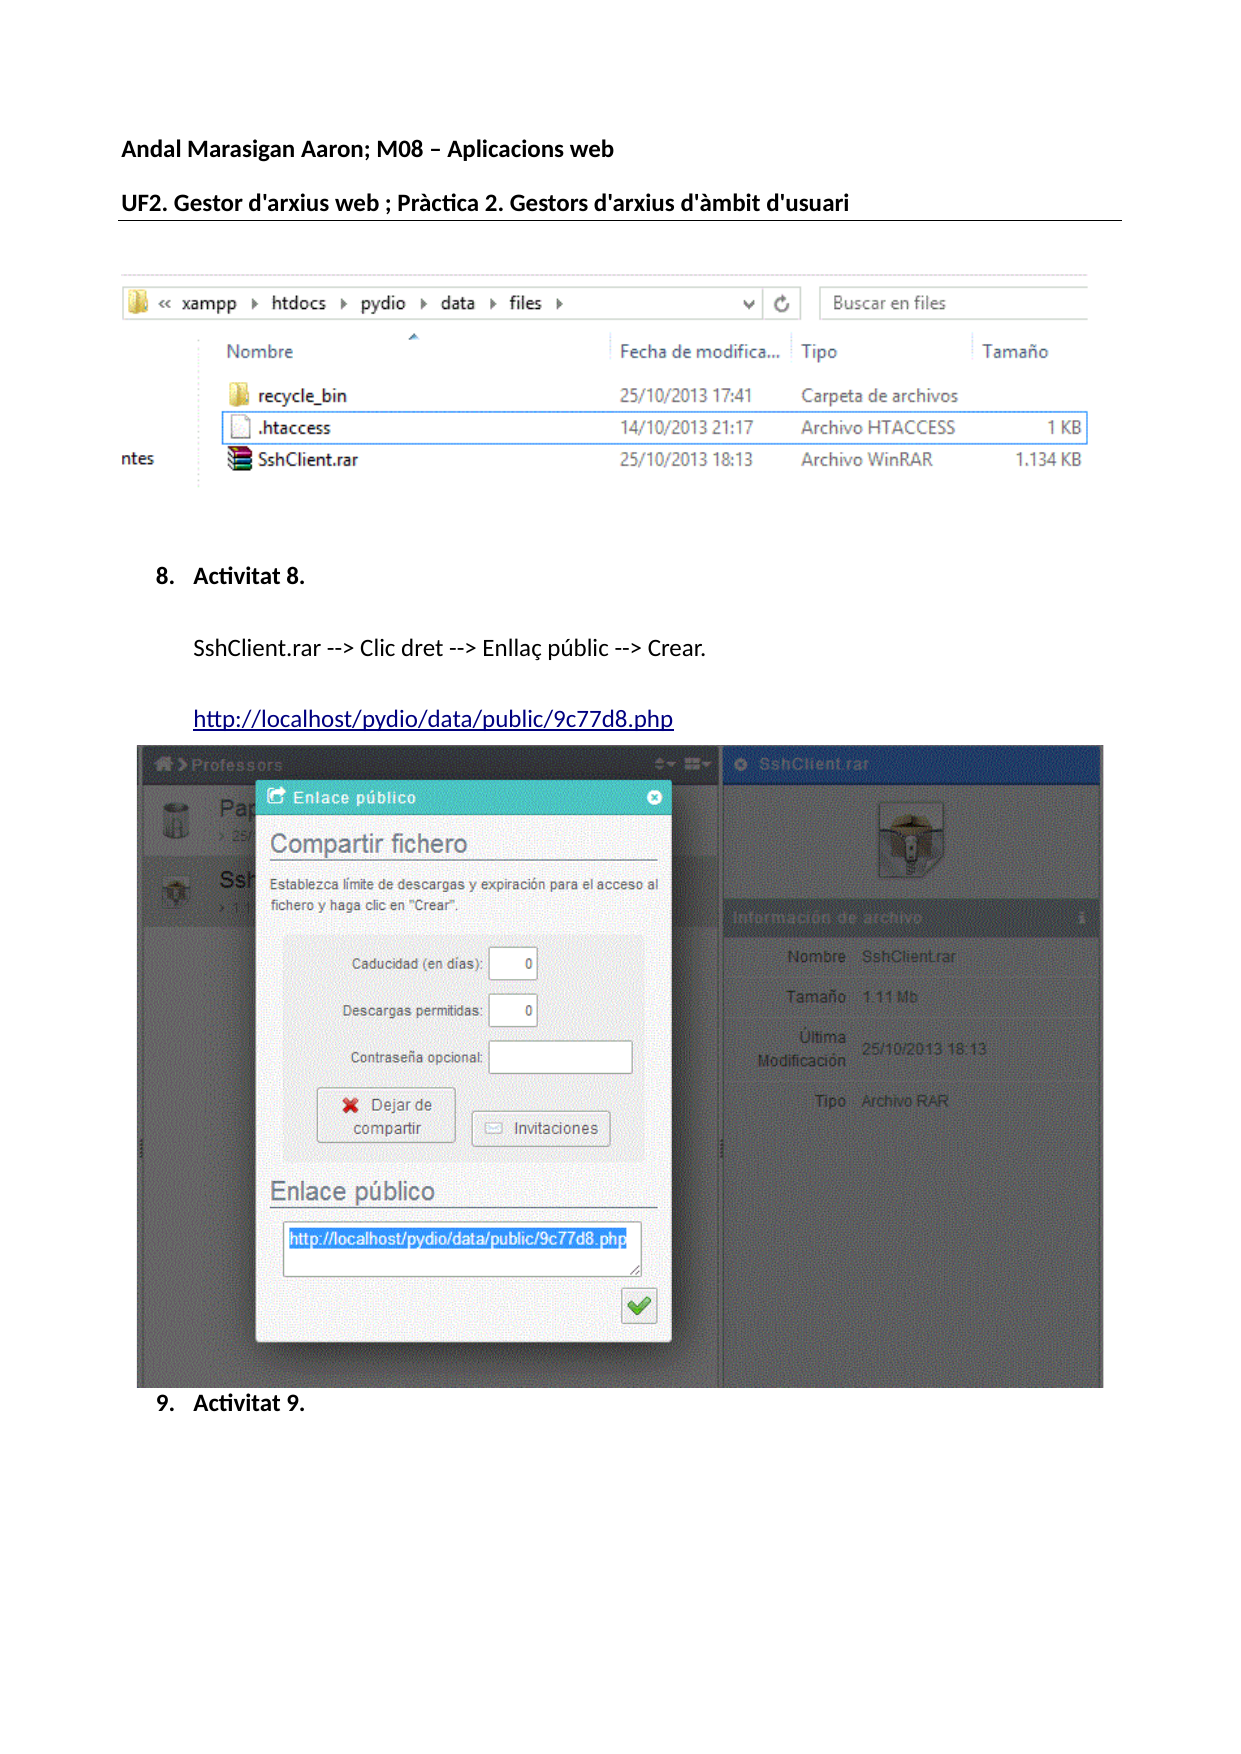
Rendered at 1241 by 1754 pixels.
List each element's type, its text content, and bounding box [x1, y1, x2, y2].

list SshClient.rar --> Clic dret --> Enllaç públic --> Crear. [156, 632, 1122, 662]
list http://localhost/pydio/data/public/9c77d8.php [156, 703, 1122, 734]
list Activitat 8. [156, 560, 1122, 590]
picture [121, 274, 1088, 489]
picture [136, 745, 1104, 1388]
list Activitat 9. [156, 1373, 1122, 1418]
